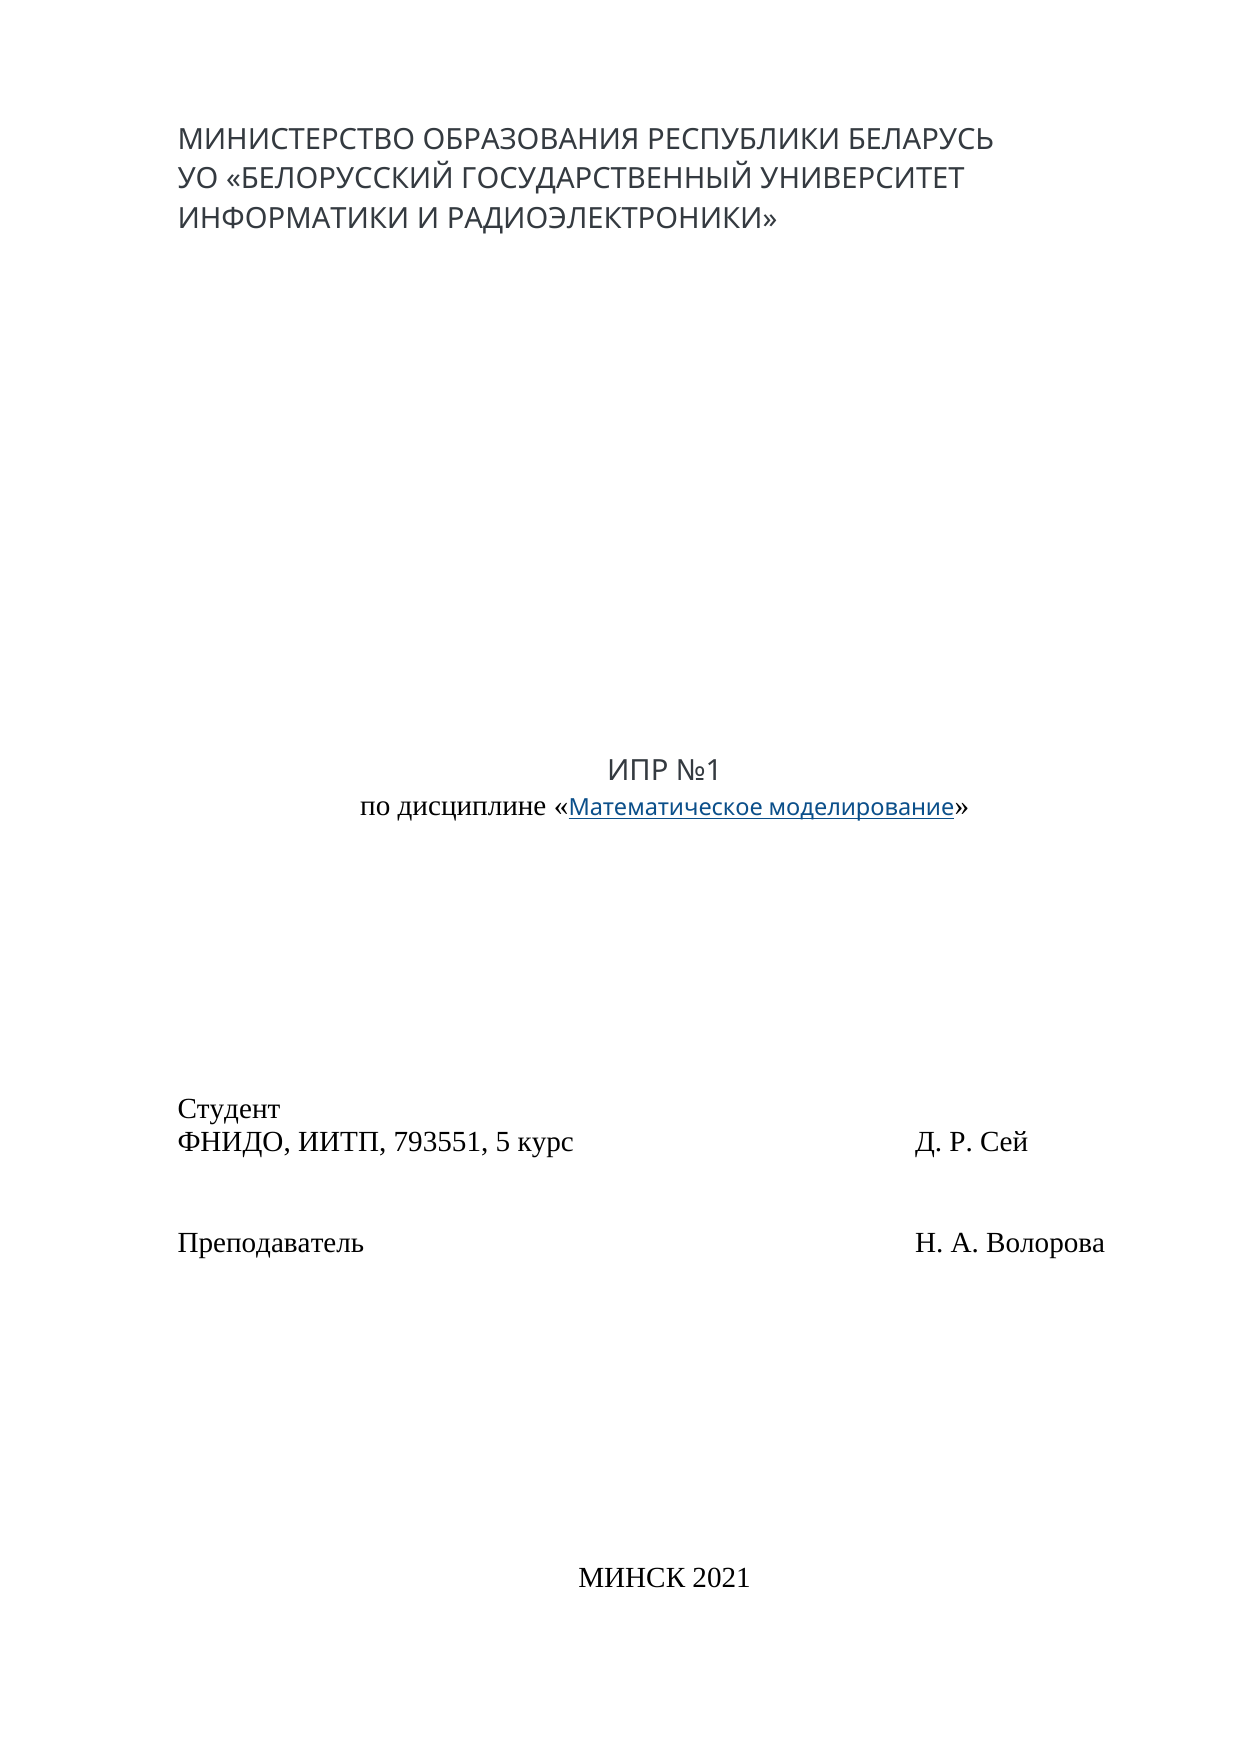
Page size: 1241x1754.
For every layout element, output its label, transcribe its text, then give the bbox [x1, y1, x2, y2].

text УО «БЕЛОРУССКИЙ ГОСУДАРСТВЕННЫЙ УНИВЕРСИТЕТ ИНФОРМАТИКИ И РАДИОЭЛЕКТРОНИКИ» [177, 158, 1152, 237]
text по дисциплине «Математическое моделирование» [177, 788, 1152, 823]
text ФНИДО, ИИТП, 793551, 5 курс Д. Р. Сей [177, 1124, 1152, 1158]
text Студент [177, 1091, 1152, 1124]
text МИНСК 2021 [177, 1561, 1152, 1594]
text МИНИСТЕРСТВО ОБРАЗОВАНИЯ РЕСПУБЛИКИ БЕЛАРУСЬ [177, 118, 1152, 158]
text ИПР №1 [177, 749, 1152, 788]
text Преподаватель Н. A. Волорова [177, 1225, 1152, 1259]
